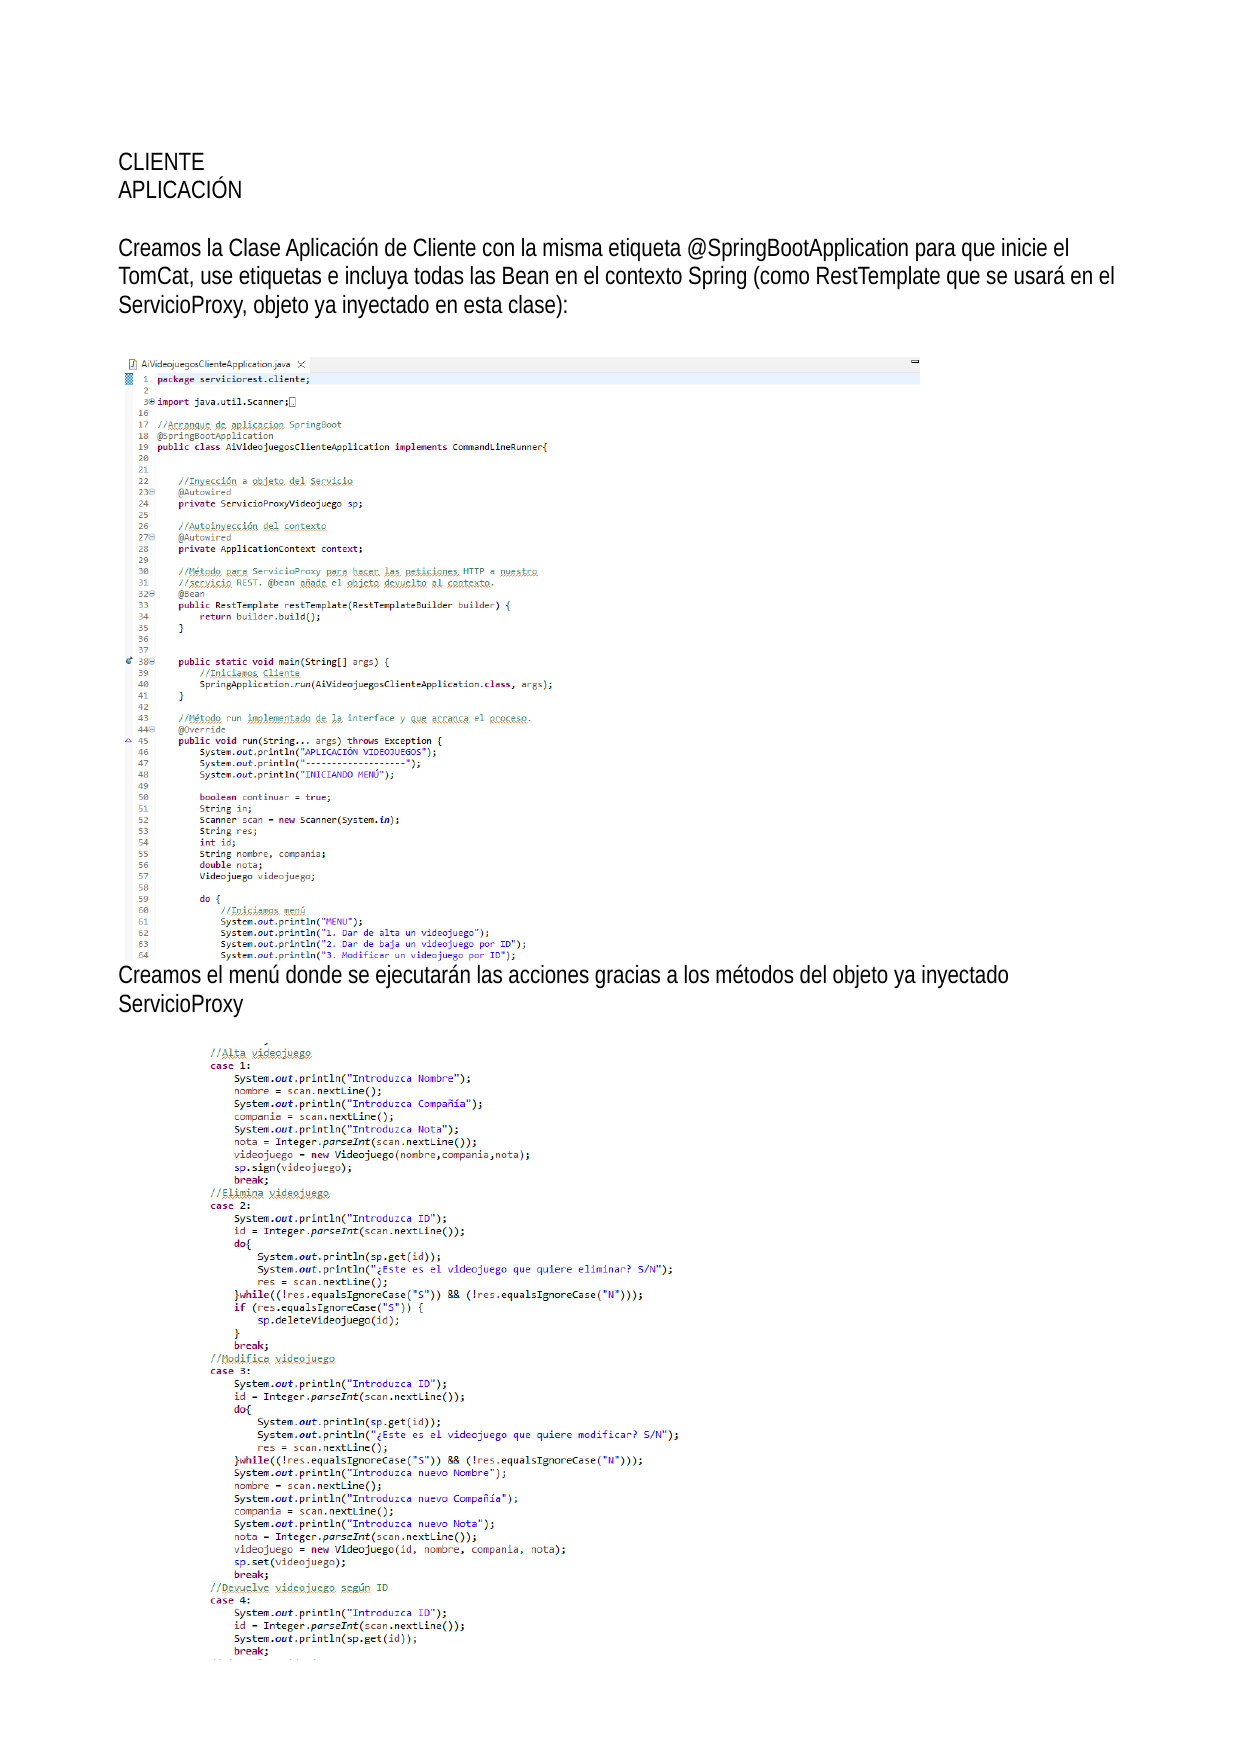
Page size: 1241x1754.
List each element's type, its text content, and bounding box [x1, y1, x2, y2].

text Creamos la Clase Aplicación de Cliente con la misma etiqueta @SpringBootApplication para que inicie el TomCat, use etiquetas e incluya todas las Bean en el contexto Spring (como RestTemplate que se usará en el ServicioProxy, objeto ya inyectado en esta clase): [118, 233, 1122, 319]
text Creamos el menú donde se ejecutarán las acciones gracias a los métodos del objeto ya inyectado ServicioProxy [118, 347, 1122, 1018]
text CLIENTE [118, 147, 1122, 175]
picture [196, 1043, 835, 1660]
picture [124, 357, 920, 961]
text APLICACIÓN [118, 175, 1122, 204]
